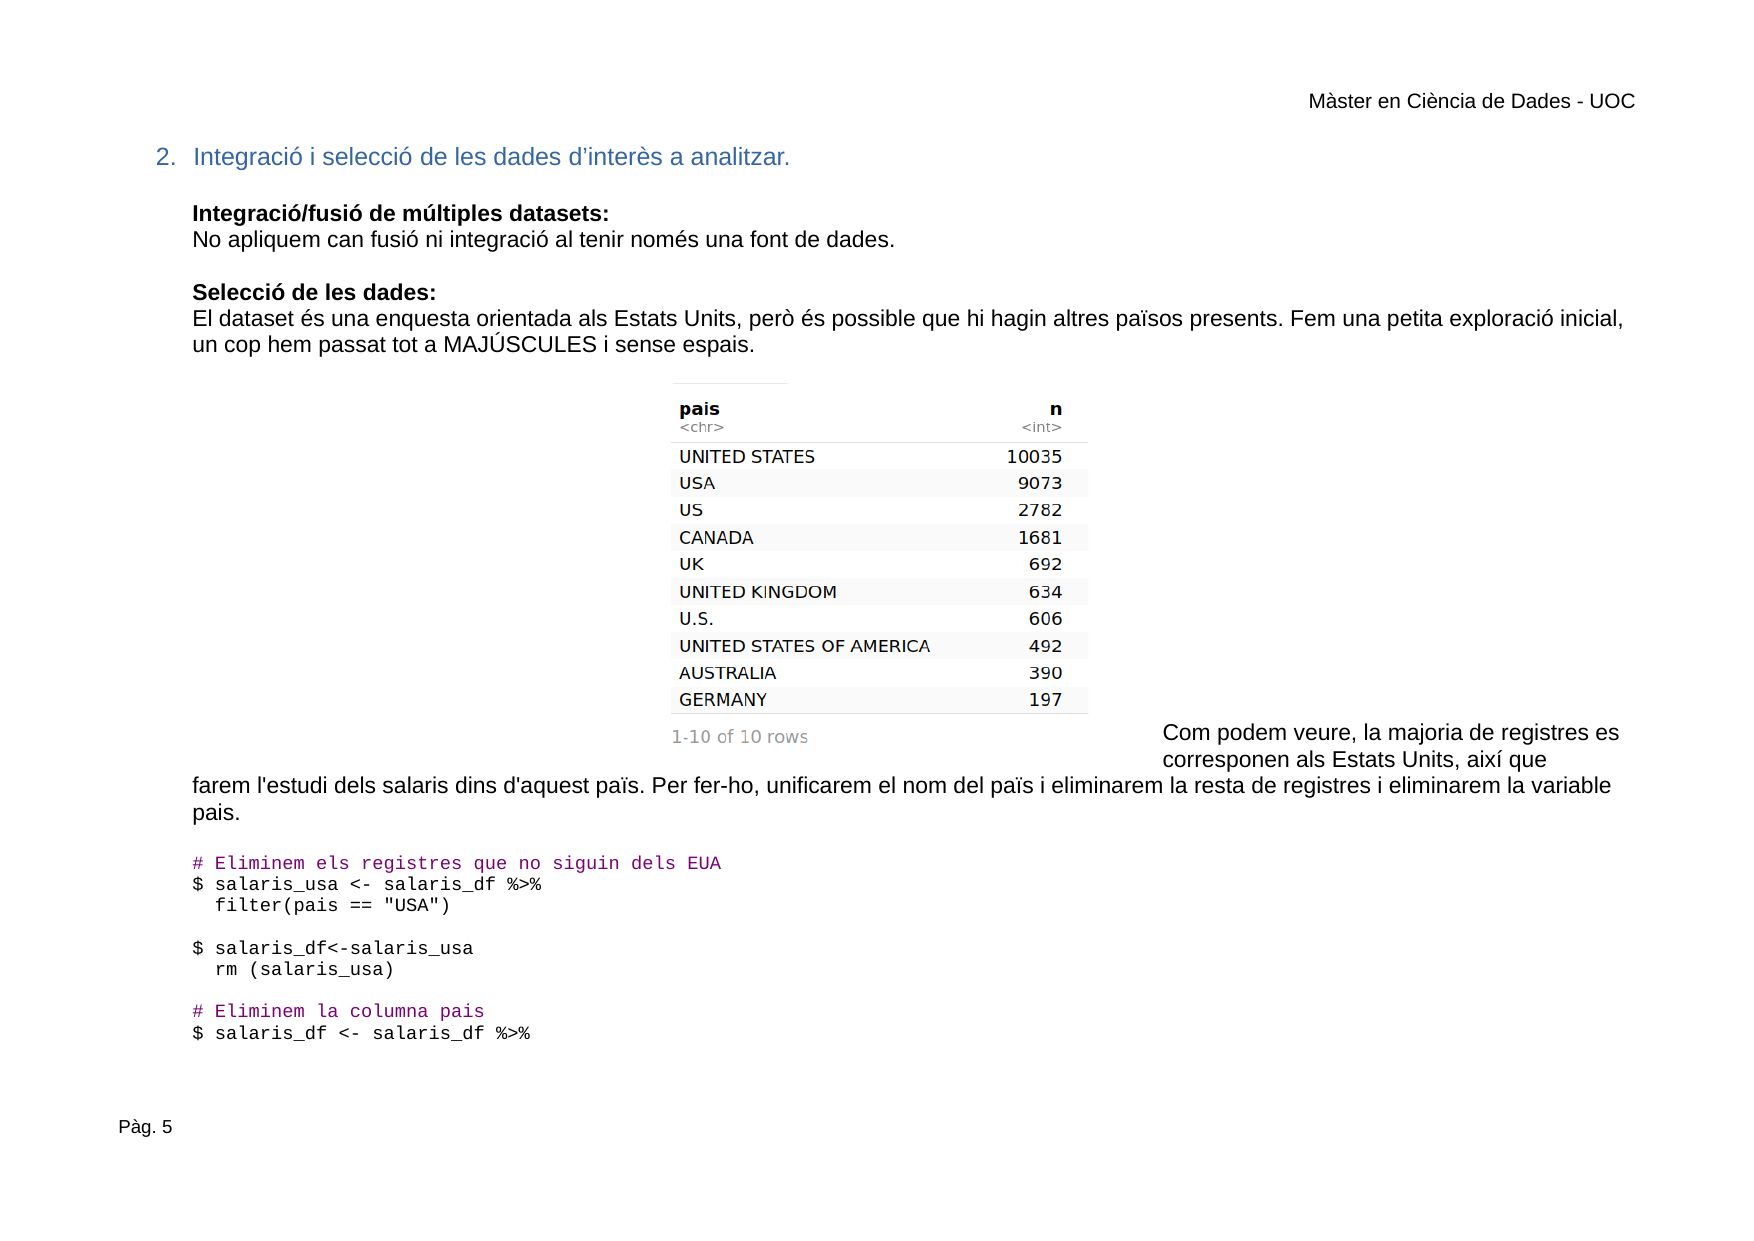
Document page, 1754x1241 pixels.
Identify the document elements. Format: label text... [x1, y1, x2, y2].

text El dataset és una enquesta orientada als Estats Units, però és possible que hi hagin altres països presents. Fem una petita exploració inicial, un cop hem passat tot a MAJÚSCULES i sense espais. [192, 305, 1636, 358]
picture [665, 383, 1089, 749]
text farem l'estudi dels salaris dins d'aquest païs. Per fer-ho, unificarem el nom del païs i eliminarem la resta de registres i eliminarem la variable pais. [192, 772, 1636, 825]
text Selecció de les dades: [192, 278, 1636, 305]
list Integració i selecció de les dades d’interès a analitzar. [156, 142, 1636, 171]
text Integració/fusió de múltiples datasets: [192, 199, 1636, 226]
text rm (salaris_usa) [192, 960, 1636, 981]
text $ salaris_df <- salaris_df %>% [192, 1023, 1636, 1045]
text No apliquem can fusió ni integració al tenir només una font de dades. [192, 226, 1636, 252]
text filter(pais == "USA") [192, 896, 1636, 917]
text # Eliminem la columna pais [192, 1002, 1636, 1023]
text $ salaris_usa <- salaris_df %>% [192, 875, 1636, 896]
text # Eliminem els registres que no siguin dels EUA [192, 853, 1636, 875]
text Com podem veure, la majoria de registres es corresponen als Estats Units, així que [192, 719, 1636, 772]
text $ salaris_df<-salaris_usa [192, 938, 1636, 960]
